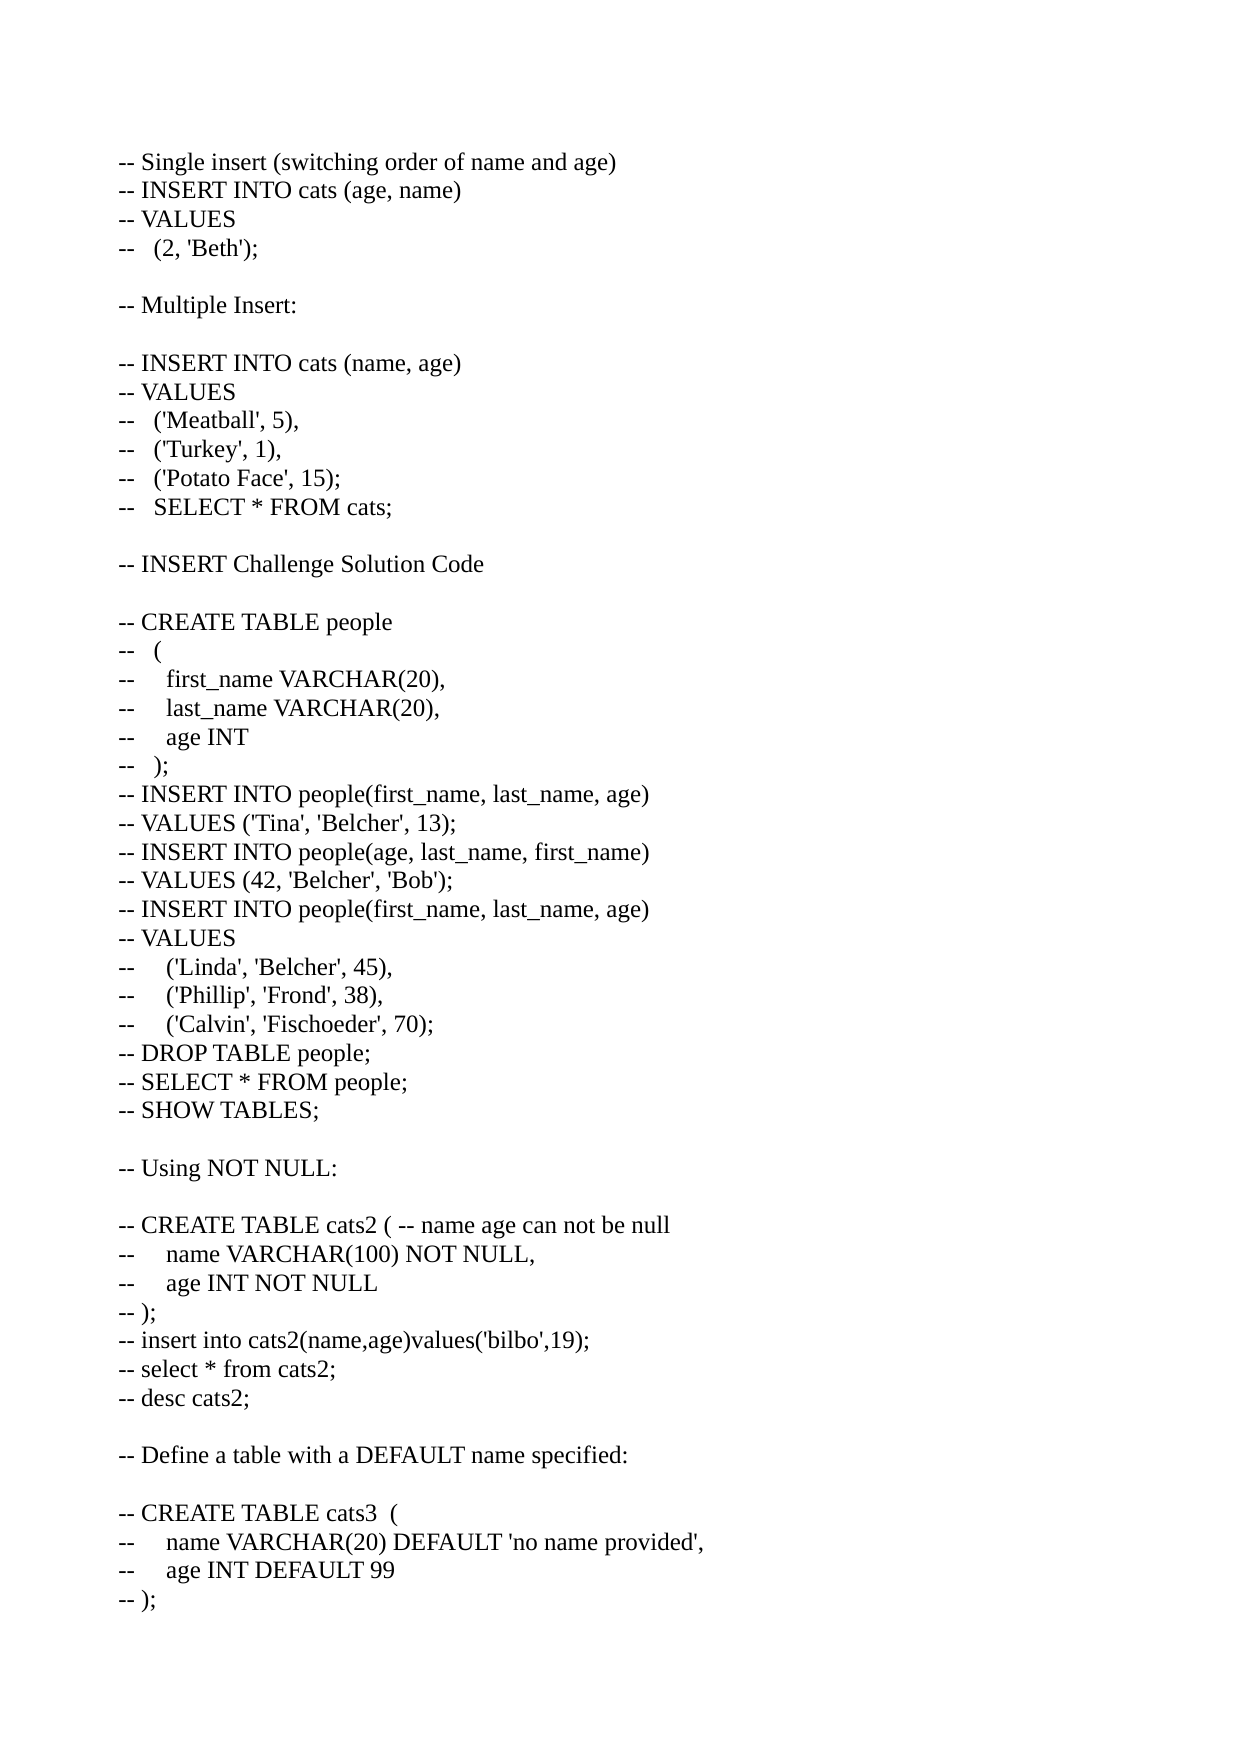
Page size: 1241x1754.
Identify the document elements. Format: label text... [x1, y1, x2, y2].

text -- Using NOT NULL: [118, 1153, 1122, 1182]
text -- ); [118, 1584, 1122, 1613]
text -- INSERT INTO people(age, last_name, first_name) [118, 837, 1122, 866]
text -- CREATE TABLE cats3 ( [118, 1498, 1122, 1527]
text -- age INT NOT NULL [118, 1268, 1122, 1297]
text -- ); [118, 751, 1122, 779]
text -- Multiple Insert: [118, 291, 1122, 319]
text -- CREATE TABLE people [118, 607, 1122, 636]
text -- ( [118, 636, 1122, 664]
text -- ); [118, 1297, 1122, 1326]
text -- desc cats2; [118, 1383, 1122, 1412]
text -- INSERT INTO cats (name, age) [118, 348, 1122, 377]
text -- ('Phillip', 'Frond', 38), [118, 981, 1122, 1009]
text -- insert into cats2(name,age)values('bilbo',19); [118, 1326, 1122, 1354]
text -- SELECT * FROM cats; [118, 492, 1122, 521]
text -- SELECT * FROM people; [118, 1067, 1122, 1096]
text -- INSERT INTO people(first_name, last_name, age) [118, 894, 1122, 923]
text -- ('Meatball', 5), [118, 406, 1122, 434]
text -- Define a table with a DEFAULT name specified: [118, 1441, 1122, 1469]
text -- name VARCHAR(20) DEFAULT 'no name provided', [118, 1527, 1122, 1556]
text -- VALUES [118, 204, 1122, 233]
text -- name VARCHAR(100) NOT NULL, [118, 1239, 1122, 1268]
text -- DROP TABLE people; [118, 1038, 1122, 1067]
text -- ('Calvin', 'Fischoeder', 70); [118, 1009, 1122, 1038]
text -- VALUES ('Tina', 'Belcher', 13); [118, 808, 1122, 837]
text -- CREATE TABLE cats2 ( -- name age can not be null [118, 1211, 1122, 1239]
text -- age INT [118, 722, 1122, 751]
text -- ('Potato Face', 15); [118, 463, 1122, 492]
text -- ('Linda', 'Belcher', 45), [118, 952, 1122, 981]
text -- (2, 'Beth'); [118, 233, 1122, 262]
text -- SHOW TABLES; [118, 1096, 1122, 1124]
text -- select * from cats2; [118, 1354, 1122, 1383]
text -- VALUES [118, 377, 1122, 406]
text -- VALUES [118, 923, 1122, 952]
text -- INSERT INTO people(first_name, last_name, age) [118, 779, 1122, 808]
text -- age INT DEFAULT 99 [118, 1556, 1122, 1584]
text -- ('Turkey', 1), [118, 434, 1122, 463]
text -- Single insert (switching order of name and age) [118, 147, 1122, 176]
text -- first_name VARCHAR(20), [118, 664, 1122, 693]
text -- INSERT Challenge Solution Code [118, 549, 1122, 578]
text -- INSERT INTO cats (age, name) [118, 176, 1122, 204]
text -- last_name VARCHAR(20), [118, 693, 1122, 722]
text -- VALUES (42, 'Belcher', 'Bob'); [118, 866, 1122, 894]
